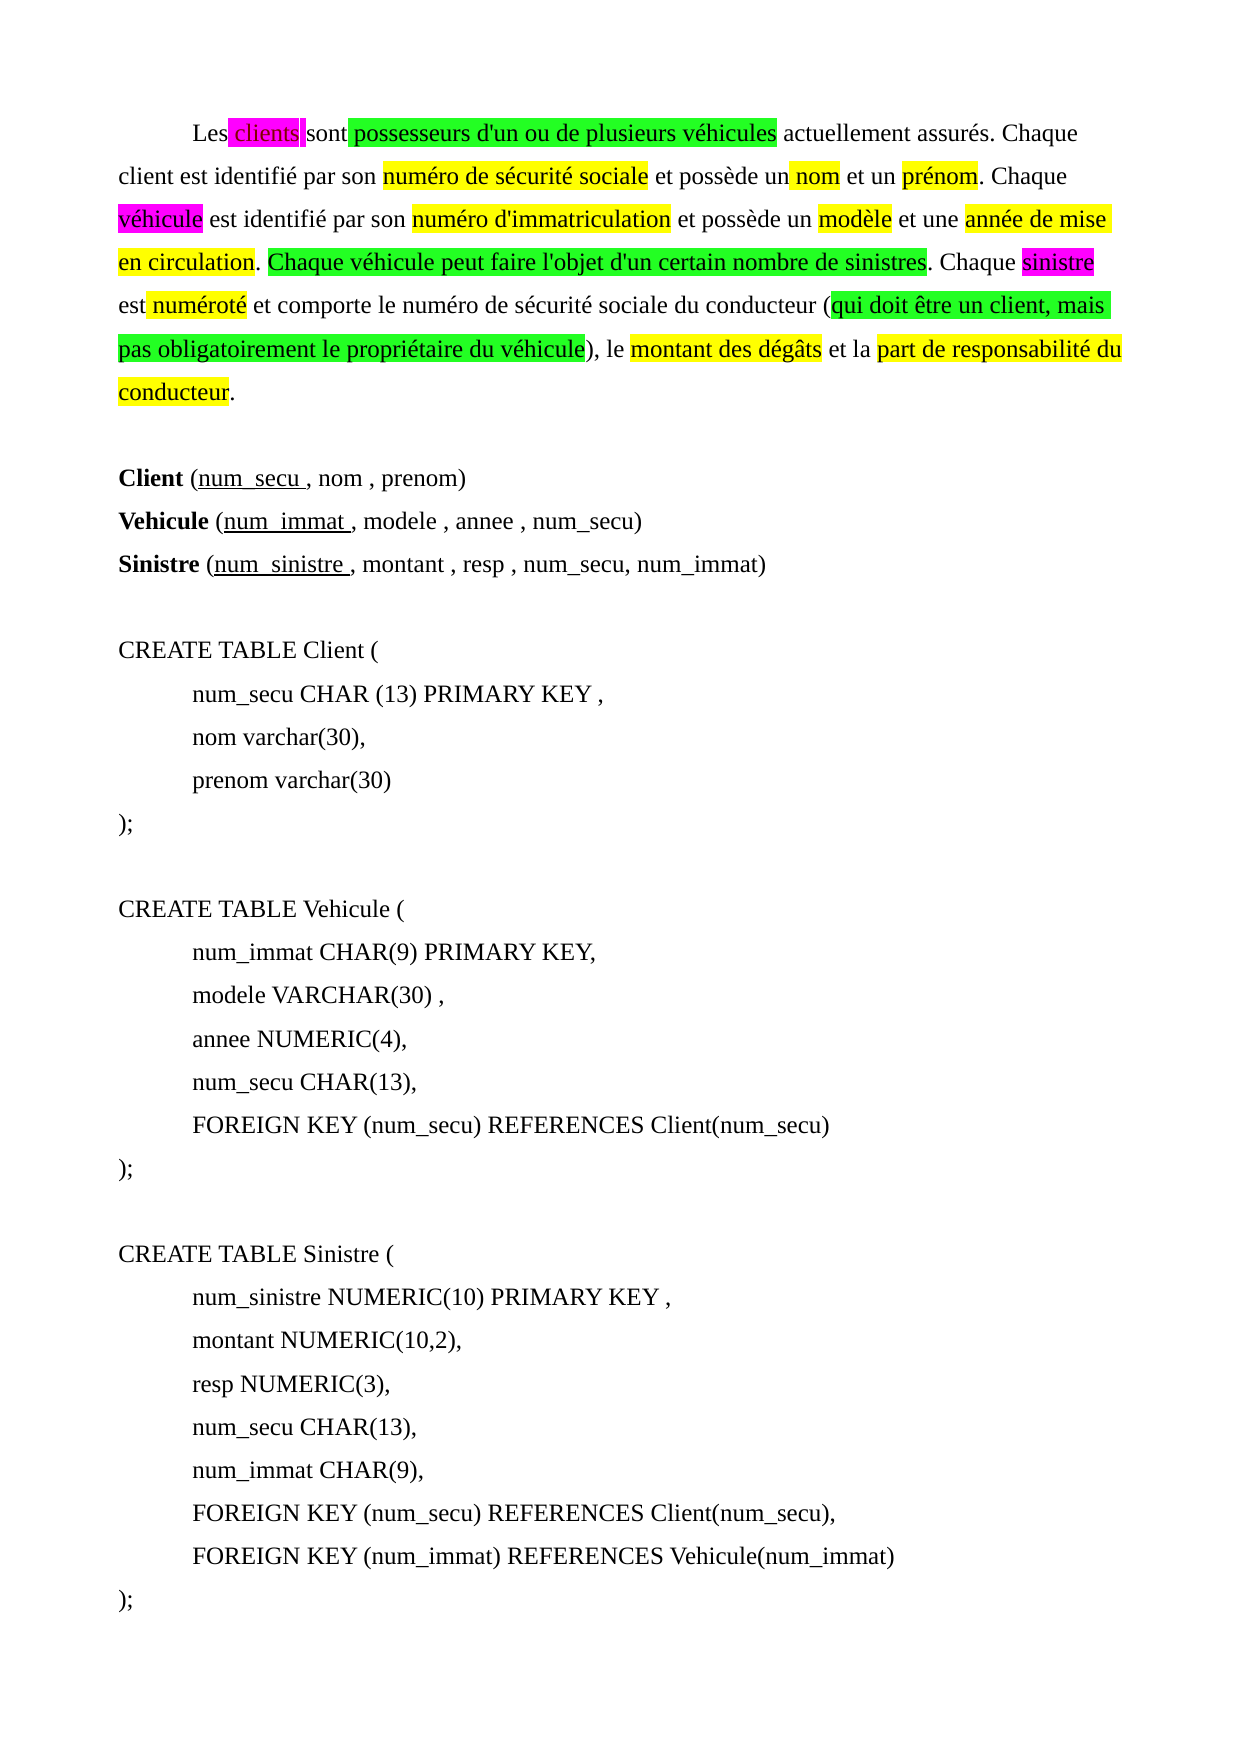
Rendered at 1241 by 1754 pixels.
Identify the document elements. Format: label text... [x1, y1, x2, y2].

text CREATE TABLE Vehicule ( [118, 894, 1122, 923]
text CREATE TABLE Client ( [118, 636, 1122, 664]
text Sinistre (num_sinistre , montant , resp , num_secu, num_immat) [118, 549, 1122, 578]
text num_immat CHAR(9) PRIMARY KEY, [118, 937, 1122, 966]
text Vehicule (num_immat , modele , annee , num_secu) [118, 506, 1122, 535]
text ); [118, 808, 1122, 837]
text ); [118, 1584, 1122, 1613]
text FOREIGN KEY (num_immat) REFERENCES Vehicule(num_immat) [118, 1541, 1122, 1570]
text CREATE TABLE Sinistre ( [118, 1239, 1122, 1268]
text Les clients sont possesseurs d'un ou de plusieurs véhicules actuellement assurés. Chaque client est identifié par son numéro de sécurité sociale et possède un nom et un prénom. Chaque véhicule est identifié par son numéro d'immatriculation et possède un modèle et une année de mise en circulation. Chaque véhicule peut faire l'objet d'un certain nombre de sinistres. Chaque sinistre est numéroté et comporte le numéro de sécurité sociale du conducteur (qui doit être un client, mais pas obligatoirement le propriétaire du véhicule), le montant des dégâts et la part de responsabilité du conducteur. [118, 118, 1122, 406]
text num_immat CHAR(9), [118, 1455, 1122, 1484]
text montant NUMERIC(10,2), [118, 1326, 1122, 1354]
text num_sinistre NUMERIC(10) PRIMARY KEY , [118, 1282, 1122, 1311]
text annee NUMERIC(4), [118, 1024, 1122, 1052]
text num_secu CHAR (13) PRIMARY KEY , [118, 679, 1122, 707]
text FOREIGN KEY (num_secu) REFERENCES Client(num_secu), [118, 1498, 1122, 1527]
text num_secu CHAR(13), [118, 1067, 1122, 1096]
text ); [118, 1153, 1122, 1182]
text FOREIGN KEY (num_secu) REFERENCES Client(num_secu) [118, 1110, 1122, 1139]
text Client (num_secu , nom , prenom) [118, 463, 1122, 492]
text modele VARCHAR(30) , [118, 981, 1122, 1009]
text num_secu CHAR(13), [118, 1412, 1122, 1441]
text nom varchar(30), [118, 722, 1122, 751]
text resp NUMERIC(3), [118, 1369, 1122, 1397]
text prenom varchar(30) [118, 765, 1122, 794]
